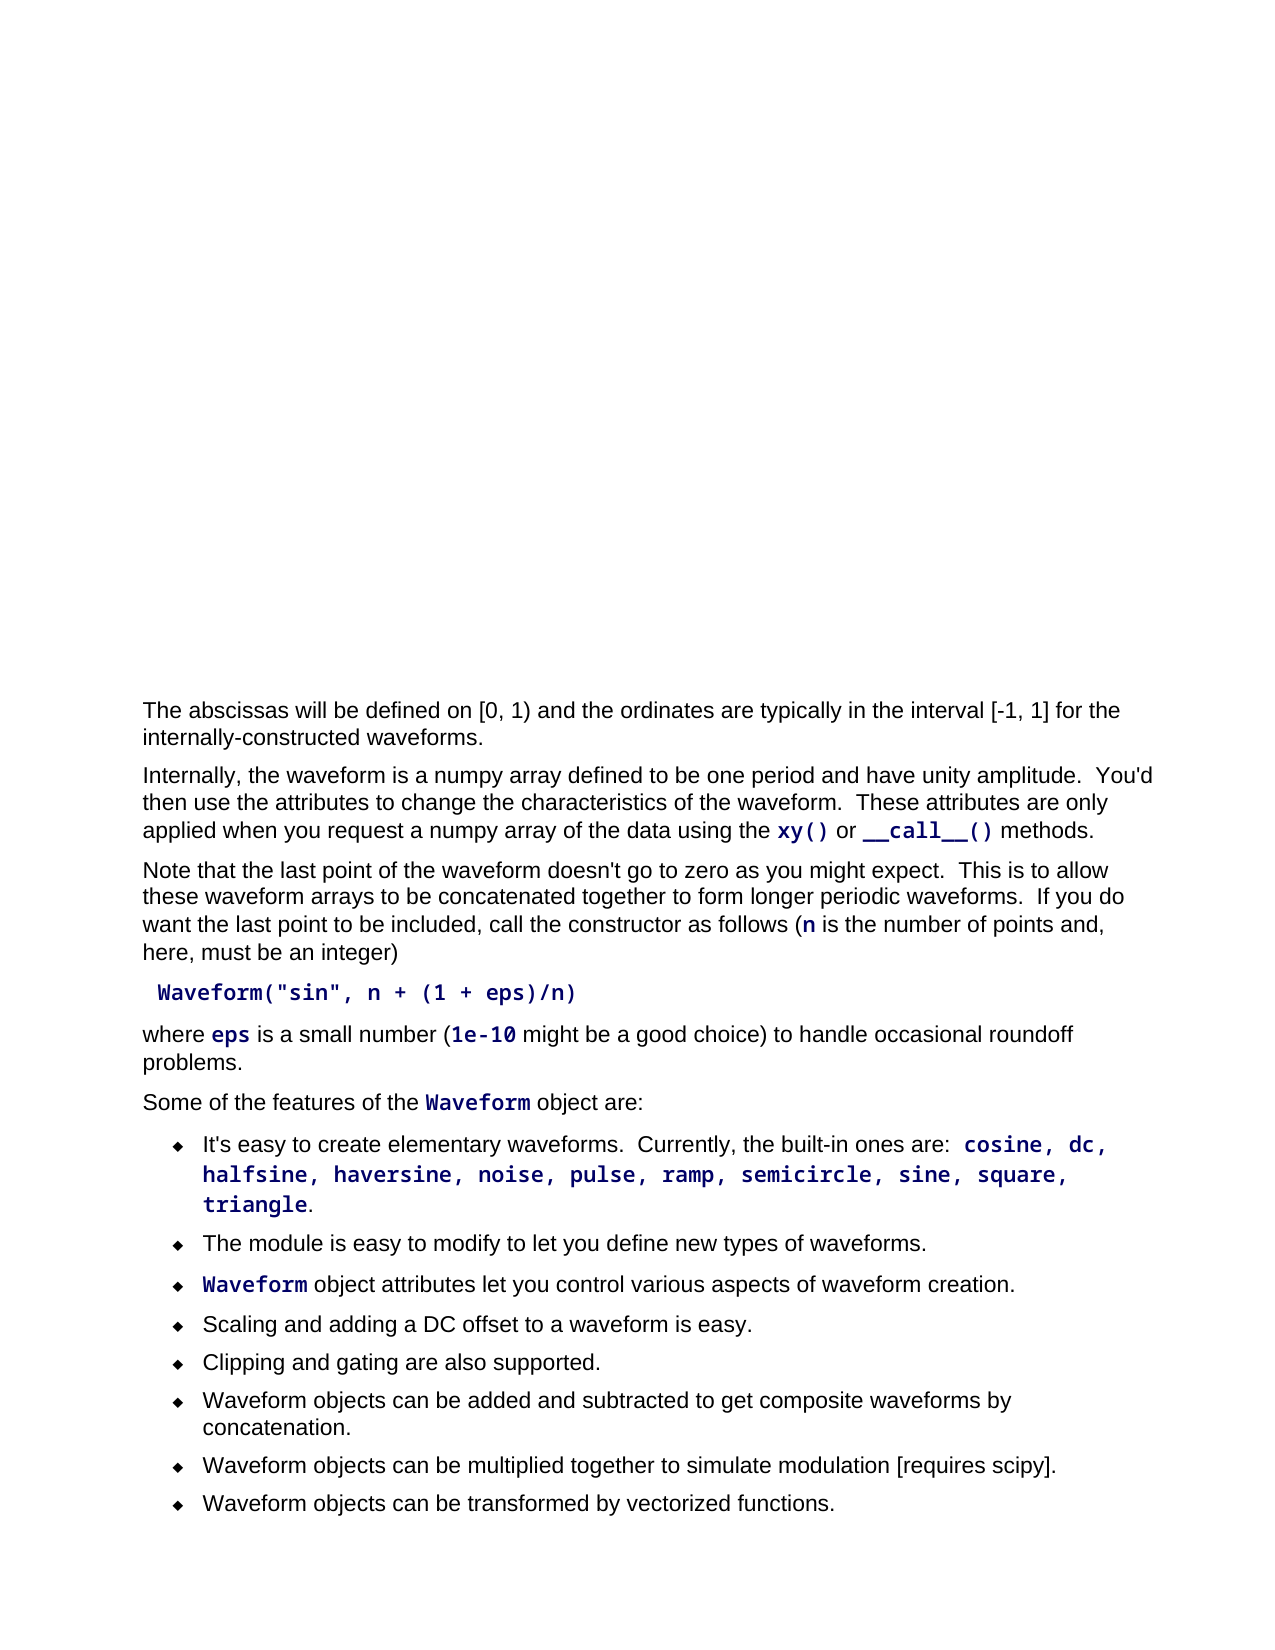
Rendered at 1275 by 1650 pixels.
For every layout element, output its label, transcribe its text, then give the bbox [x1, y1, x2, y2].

text The abscissas will be defined on [0, 1) and the ordinates are typically in the interval [-1, 1] for the internally-constructed waveforms. [142, 112, 1162, 750]
text Waveform("sin", n + (1 + eps)/n) [157, 977, 1162, 1007]
list Waveform objects can be multiplied together to simulate modulation [requires scipy]. [172, 1452, 1162, 1478]
list Clipping and gating are also supported. [172, 1349, 1162, 1375]
text Internally, the waveform is a numpy array defined to be one period and have unity amplitude. You'd then use the attributes to change the characteristics of the waveform. These attributes are only applied when you request a numpy array of the data using the xy() or __call__() methods. [142, 762, 1162, 844]
list The module is easy to modify to let you define new types of waveforms. [172, 1230, 1162, 1257]
list Waveform objects can be added and subtracted to get composite waveforms by concatenation. [172, 1387, 1162, 1440]
text Note that the last point of the waveform doesn't go to zero as you might expect. This is to allow these waveform arrays to be concatenated together to form longer periodic waveforms. If you do want the last point to be included, call the constructor as follows (n is the number of points and, here, must be an integer) [142, 857, 1162, 965]
text Some of the features of the Waveform object are: [142, 1087, 1162, 1117]
list Waveform object attributes let you control various aspects of waveform creation. [172, 1269, 1162, 1298]
list Waveform objects can be transformed by vectorized functions. [172, 1490, 1162, 1517]
text where eps is a small number (1e-10 might be a good choice) to handle occasional roundoff problems. [142, 1019, 1162, 1075]
list Scaling and adding a DC offset to a waveform is easy. [172, 1311, 1162, 1337]
list It's easy to create elementary waveforms. Currently, the built-in ones are: cosine, dc, halfsine, haversine, noise, pulse, ramp, semicircle, sine, square, triangle. [172, 1129, 1162, 1218]
